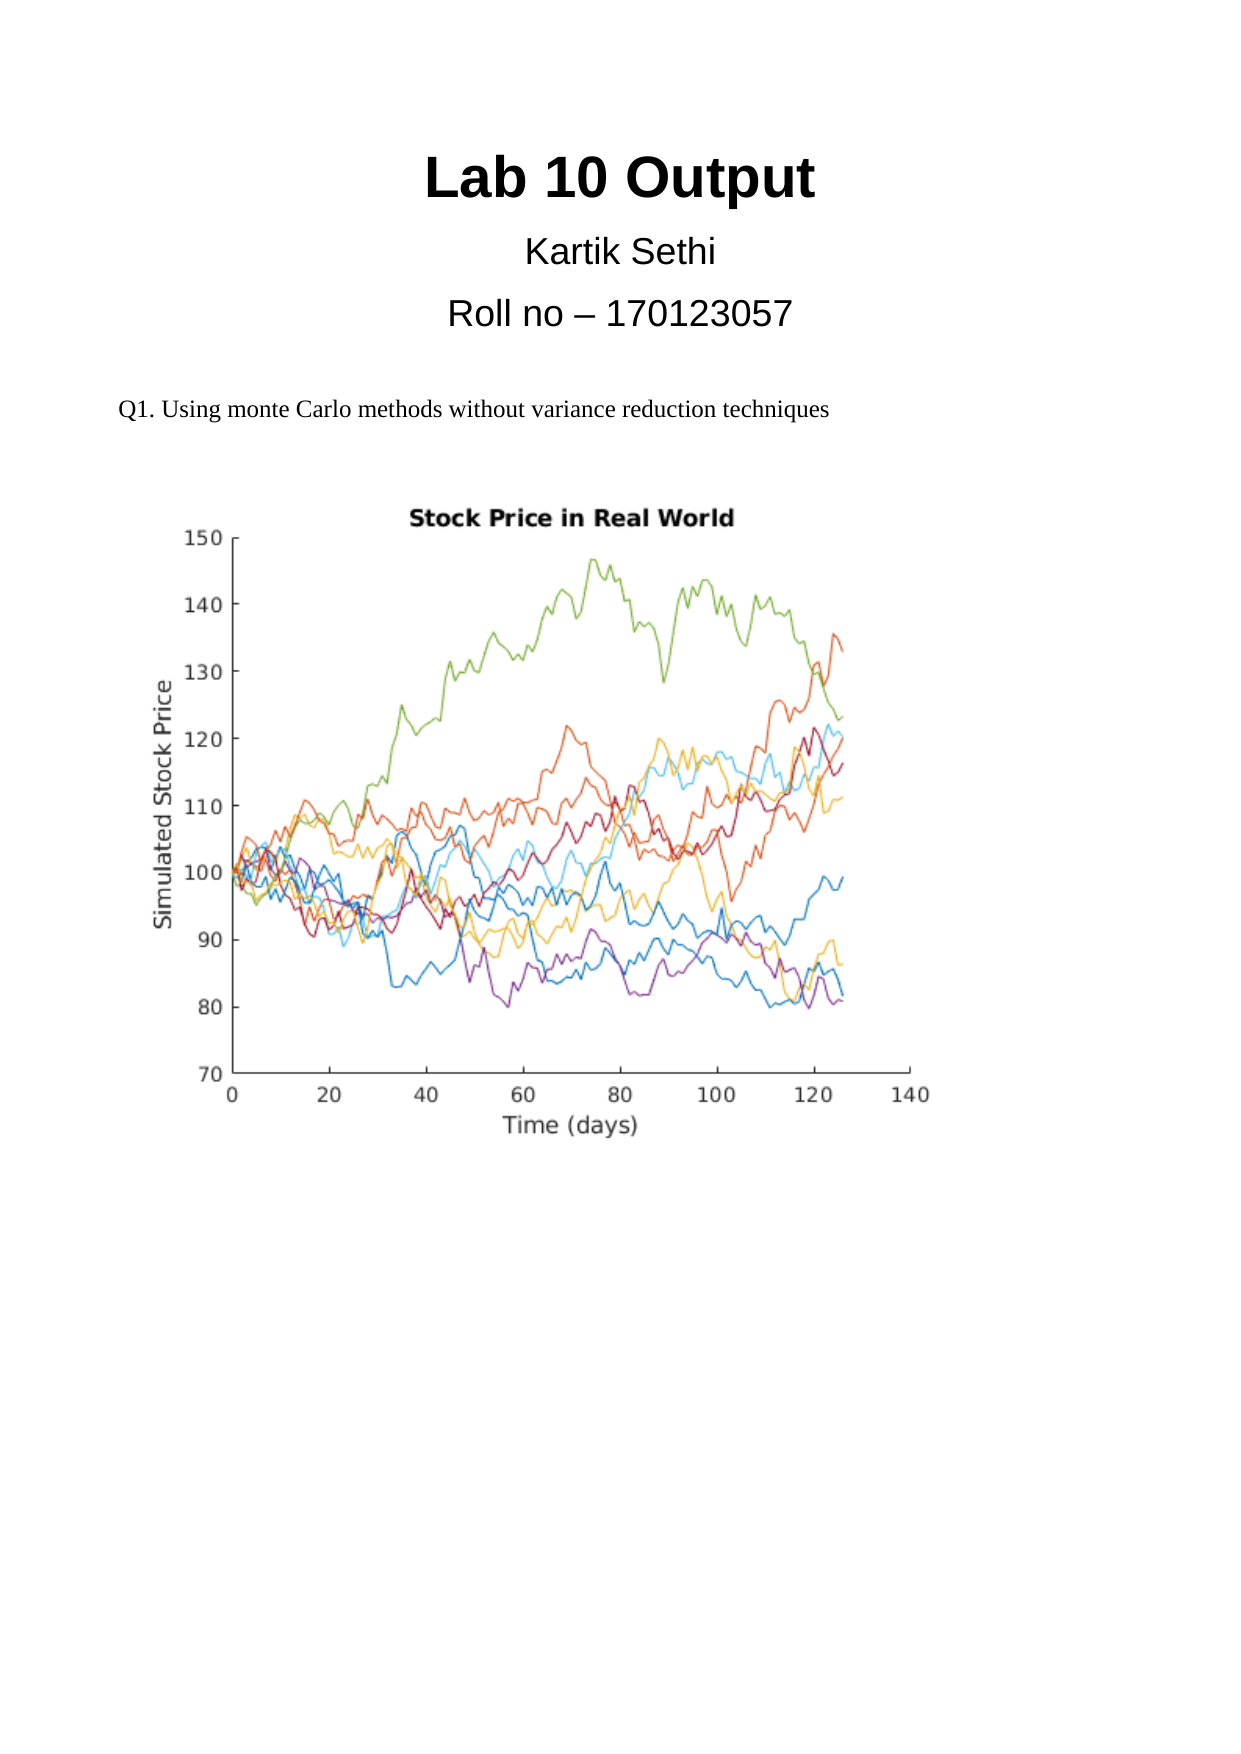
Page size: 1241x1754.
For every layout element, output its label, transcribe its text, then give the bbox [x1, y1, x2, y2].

subtitle Kartik Sethi [118, 229, 1122, 272]
title Lab 10 Output [118, 143, 1122, 210]
text Q1. Using monte Carlo methods without variance reduction techniques [118, 394, 1122, 423]
subtitle Roll no – 170123057 [118, 291, 1122, 334]
picture [118, 489, 994, 1146]
